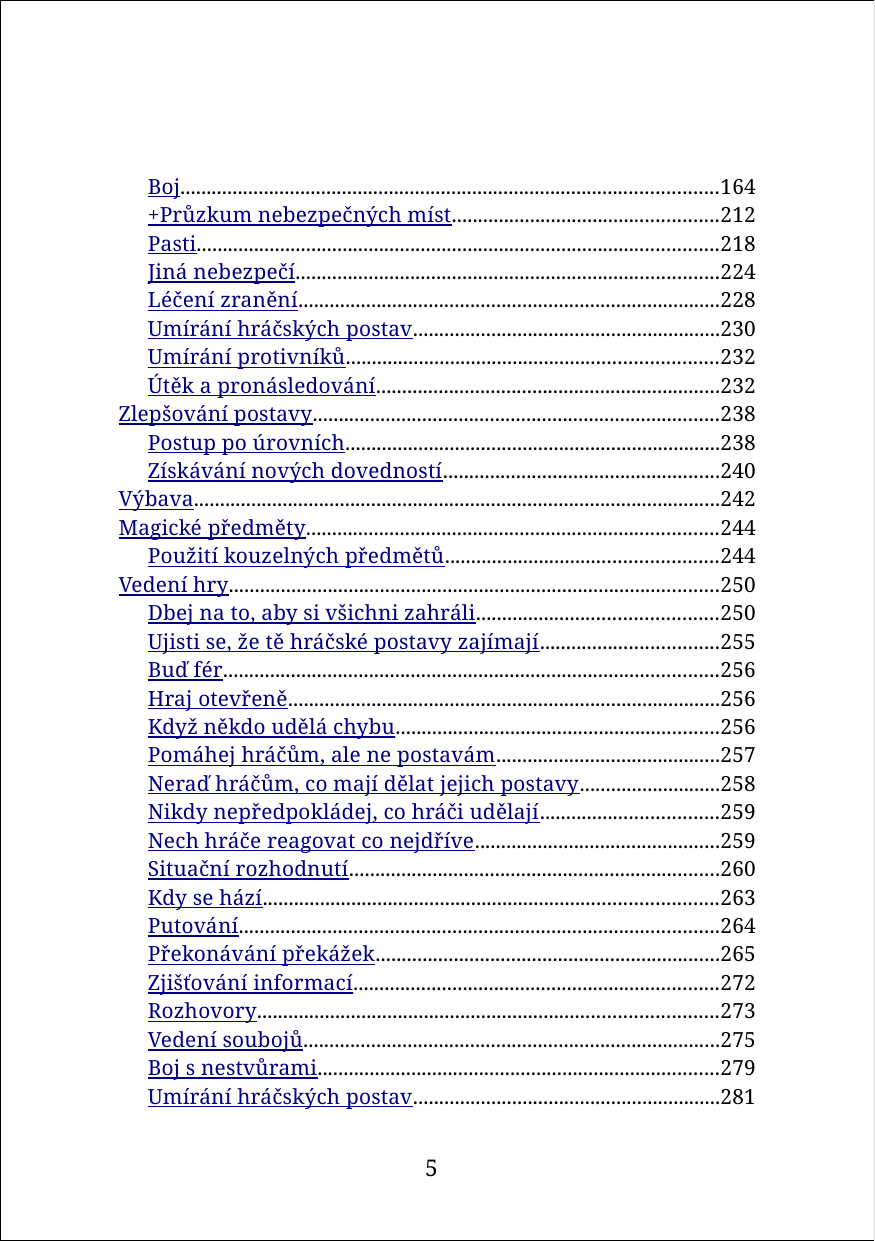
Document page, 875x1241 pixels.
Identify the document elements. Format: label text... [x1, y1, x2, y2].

text Putování 264 [148, 911, 756, 939]
text Umírání hráčských postav 230 [148, 314, 756, 342]
text Vedení soubojů 275 [148, 1025, 756, 1053]
text Ujisti se, že tě hráčské postavy zajímají 255 [148, 627, 756, 655]
text Rozhovory 273 [148, 996, 756, 1025]
text Když někdo udělá chybu 256 [148, 712, 756, 741]
text Neraď hráčům, co mají dělat jejich postavy 258 [148, 769, 756, 797]
text Pomáhej hráčům, ale ne postavám 257 [148, 741, 756, 769]
text Situační rozhodnutí 260 [148, 854, 756, 883]
text Zlepšování postavy 238 [118, 399, 756, 428]
text Útěk a pronásledování 232 [148, 371, 756, 399]
text Použití kouzelných předmětů 244 [148, 541, 756, 570]
text Postup po úrovních 238 [148, 428, 756, 456]
text Zjišťování informací 272 [148, 968, 756, 996]
text Pasti 218 [148, 229, 756, 257]
text +Průzkum nebezpečných míst 212 [148, 200, 756, 229]
text Hraj otevřeně 256 [148, 684, 756, 712]
text Kdy se hází 263 [148, 883, 756, 911]
text Dbej na to, aby si všichni zahráli 250 [148, 598, 756, 627]
text Umírání hráčských postav 281 [148, 1082, 756, 1110]
text Magické předměty 244 [118, 513, 756, 541]
text Výbava 242 [118, 484, 756, 513]
text Překonávání překážek 265 [148, 939, 756, 968]
text Vedení hry 250 [118, 570, 756, 598]
text Nech hráče reagovat co nejdříve 259 [148, 826, 756, 854]
text Boj s nestvůrami 279 [148, 1053, 756, 1082]
text Léčení zranění 228 [148, 286, 756, 314]
text Získávání nových dovedností 240 [148, 456, 756, 484]
text Umírání protivníků 232 [148, 342, 756, 371]
text Nikdy nepředpokládej, co hráči udělají 259 [148, 797, 756, 826]
text Jiná nebezpečí 224 [148, 257, 756, 286]
text Boj 164 [148, 172, 756, 200]
text Buď fér 256 [148, 655, 756, 684]
